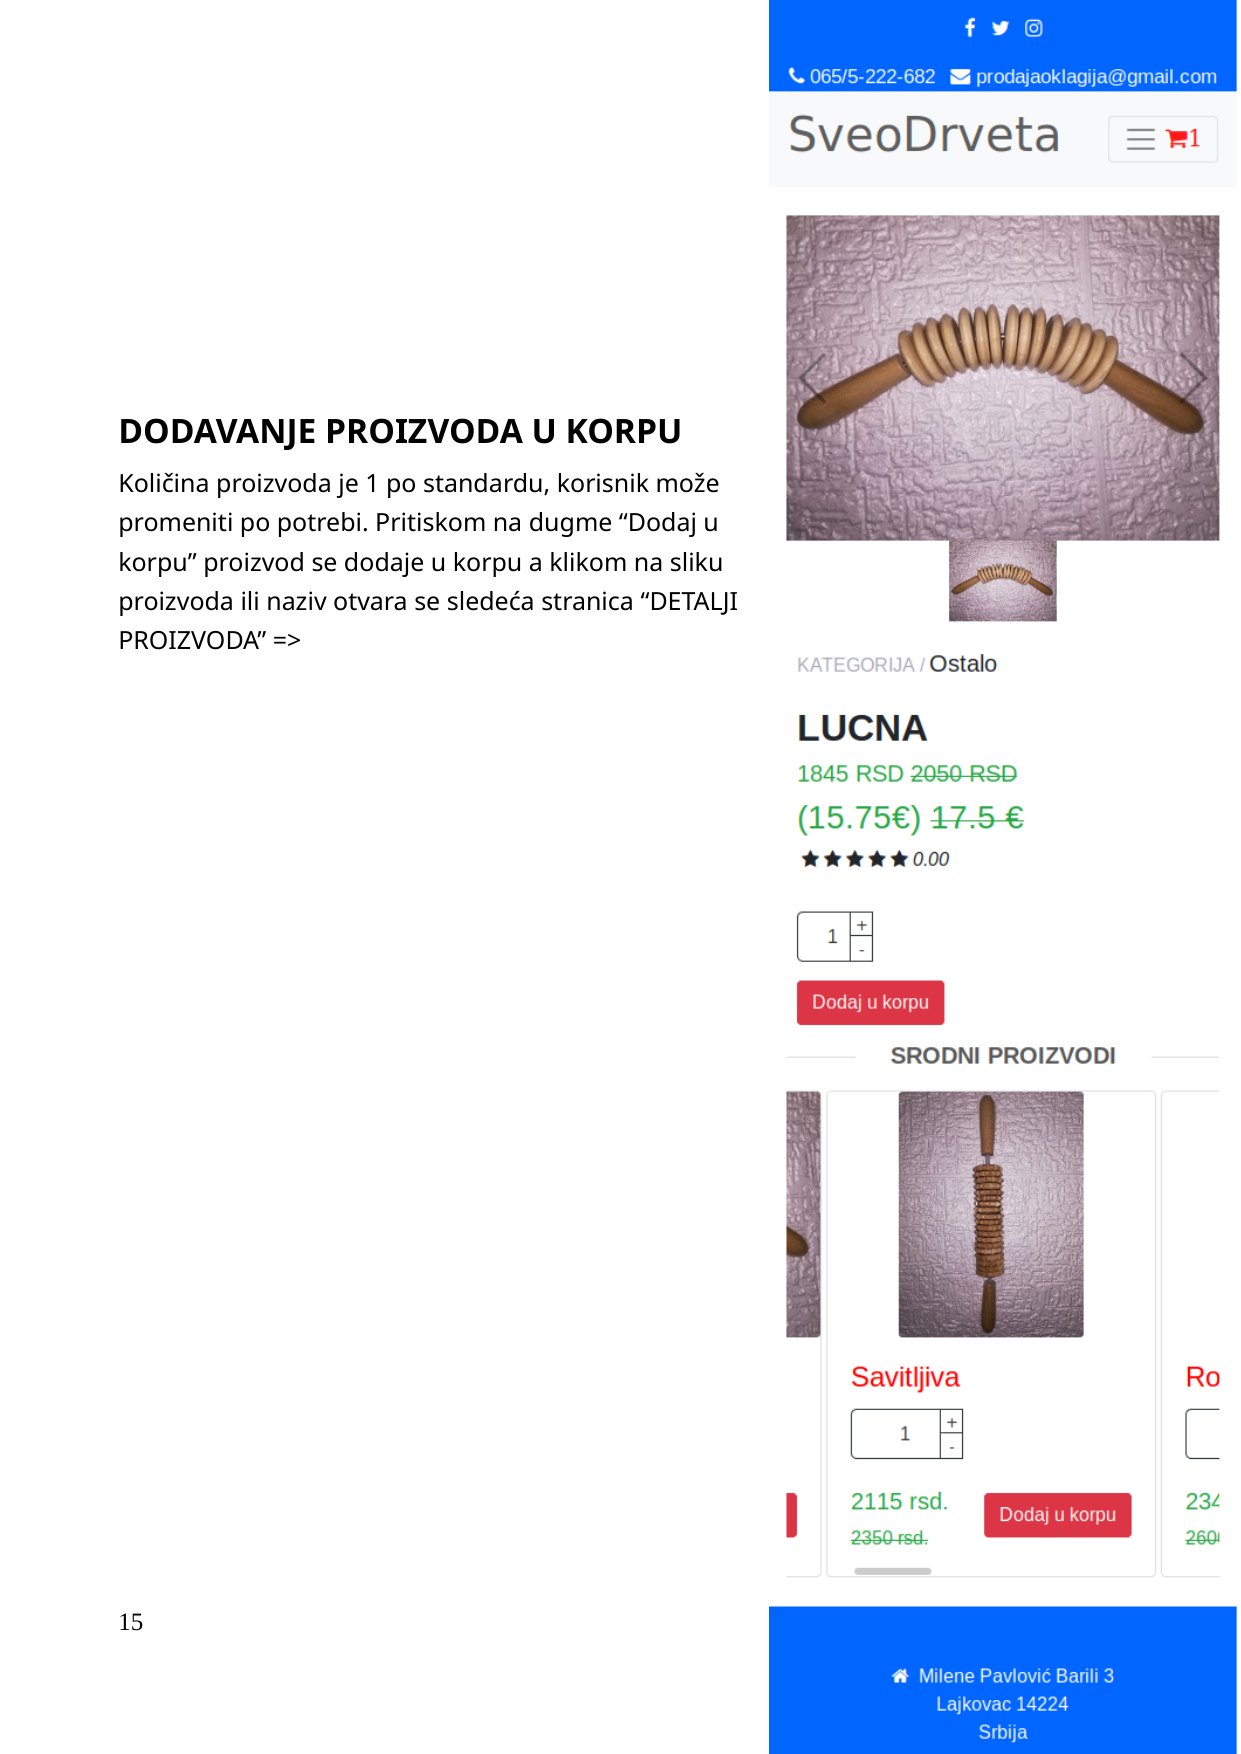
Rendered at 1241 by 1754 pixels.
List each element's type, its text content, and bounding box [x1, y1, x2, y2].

picture [769, 0, 1237, 1754]
text Količina proizvoda je 1 po standardu, korisnik može promeniti po potrebi. Pritiskom na dugme “Dodaj u korpu” proizvod se dodaje u korpu a klikom na sliku proizvoda ili naziv otvara se sledeća stranica “DETALJI PROIZVODA” => [118, 466, 769, 657]
subtitle DODAVANJE PROIZVODA U KORPU [118, 408, 769, 453]
